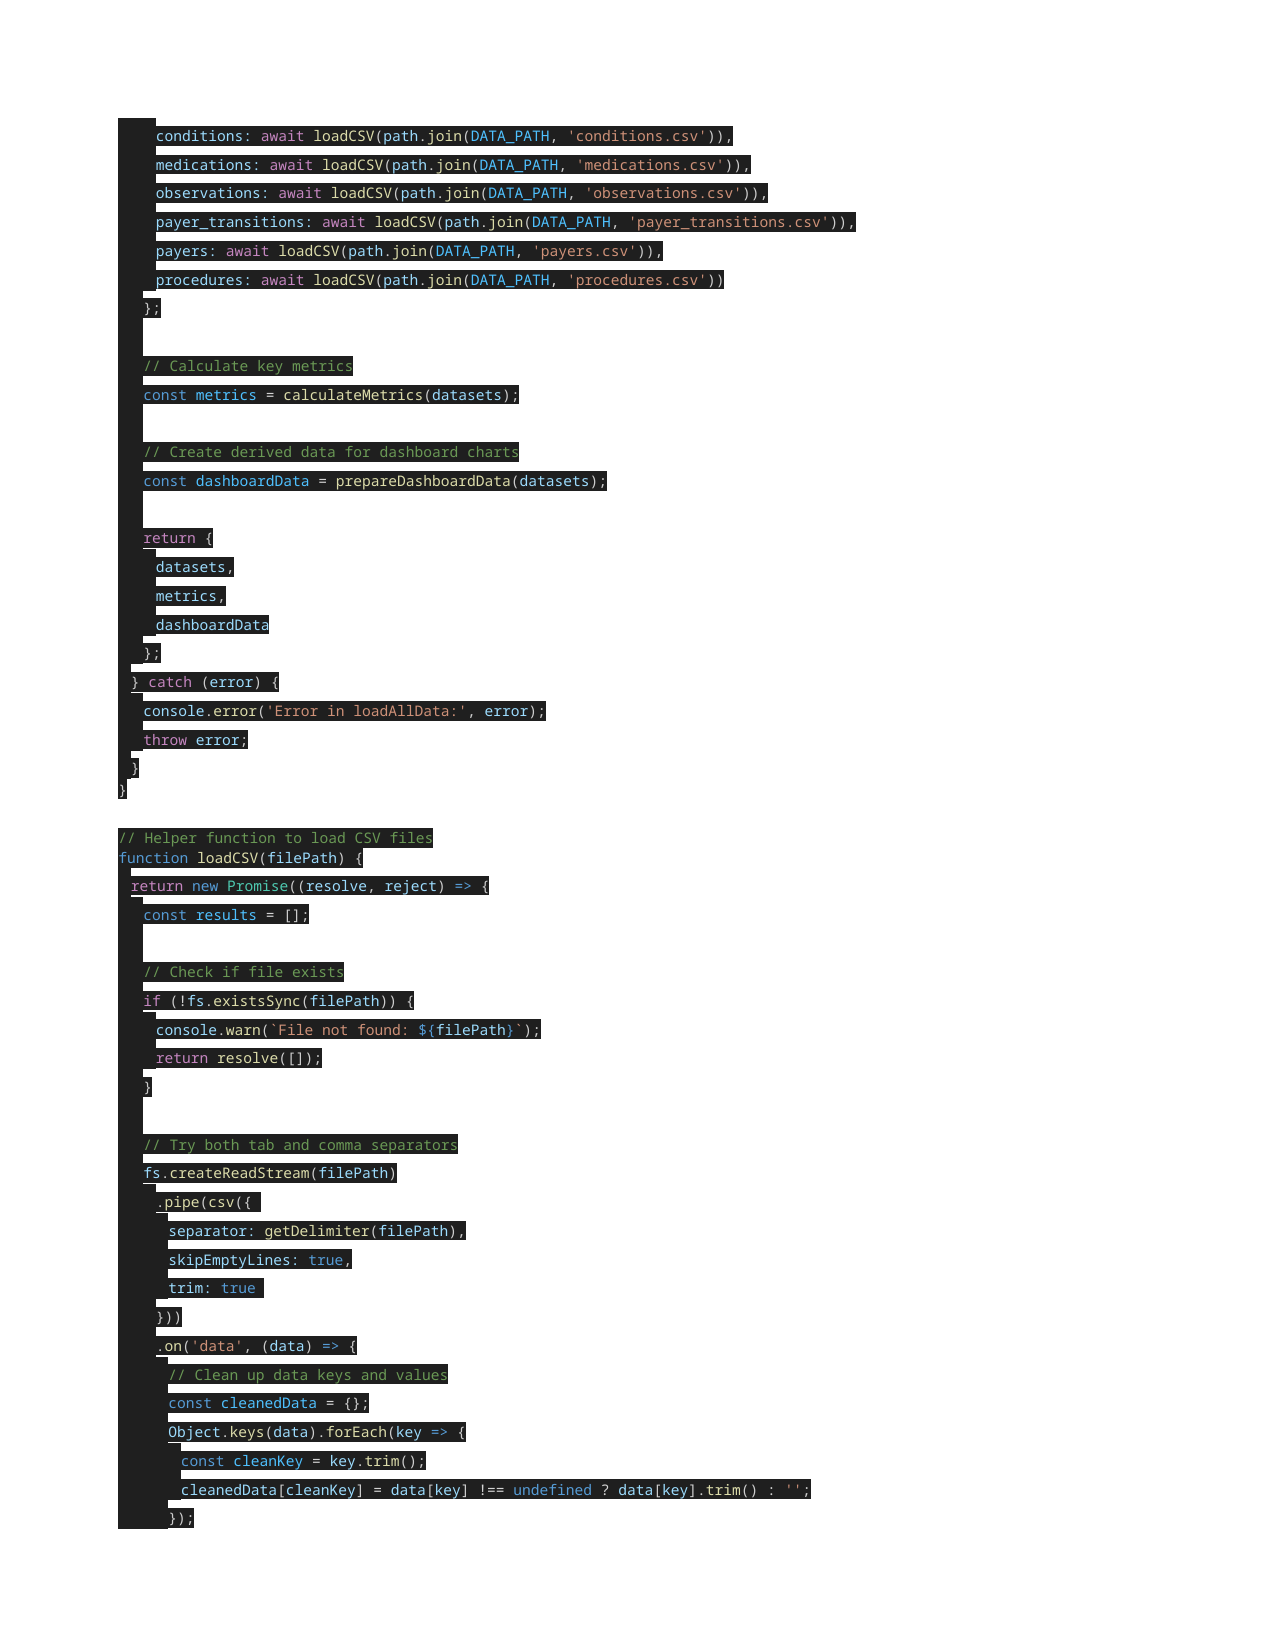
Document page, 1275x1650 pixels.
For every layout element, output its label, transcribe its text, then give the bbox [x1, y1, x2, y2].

text // Check if file exists [118, 954, 1157, 983]
text }; [118, 636, 1157, 664]
text dashboardData [118, 607, 1157, 636]
text throw error; [118, 722, 1157, 751]
text // Create derived data for dashboard charts [118, 434, 1157, 463]
text })) [118, 1299, 1157, 1328]
text return new Promise((resolve, reject) => { [118, 868, 1157, 897]
text medications: await loadCSV(path.join(DATA_PATH, 'medications.csv')), [118, 147, 1157, 176]
text skipEmptyLines: true, [118, 1242, 1157, 1270]
text const cleanedData = {}; [118, 1385, 1157, 1414]
text } catch (error) { [118, 664, 1157, 693]
text } [118, 751, 1157, 779]
text .on('data', (data) => { [118, 1328, 1157, 1357]
text conditions: await loadCSV(path.join(DATA_PATH, 'conditions.csv')), [118, 118, 1157, 147]
text const results = []; [118, 897, 1157, 925]
text // Try both tab and comma separators [118, 1127, 1157, 1155]
text fs.createReadStream(filePath) [118, 1155, 1157, 1184]
text }; [118, 291, 1157, 319]
text // Clean up data keys and values [118, 1357, 1157, 1385]
text const cleanKey = key.trim(); [118, 1443, 1157, 1472]
text }); [118, 1500, 1157, 1529]
text observations: await loadCSV(path.join(DATA_PATH, 'observations.csv')), [118, 176, 1157, 204]
text payers: await loadCSV(path.join(DATA_PATH, 'payers.csv')), [118, 233, 1157, 262]
text cleanedData[cleanKey] = data[key] !== undefined ? data[key].trim() : ''; [118, 1472, 1157, 1500]
text // Helper function to load CSV files [118, 828, 1157, 848]
text return { [118, 521, 1157, 549]
text if (!fs.existsSync(filePath)) { [118, 983, 1157, 1012]
text separator: getDelimiter(filePath), [118, 1213, 1157, 1242]
text .pipe(csv({ [118, 1184, 1157, 1213]
text trim: true [118, 1270, 1157, 1299]
text return resolve([]); [118, 1040, 1157, 1069]
text console.warn(`File not found: ${filePath}`); [118, 1012, 1157, 1040]
text } [118, 779, 1157, 799]
text procedures: await loadCSV(path.join(DATA_PATH, 'procedures.csv')) [118, 262, 1157, 291]
text datasets, [118, 549, 1157, 578]
text Object.keys(data).forEach(key => { [118, 1414, 1157, 1443]
text } [118, 1069, 1157, 1098]
text const metrics = calculateMetrics(datasets); [118, 377, 1157, 406]
text payer_transitions: await loadCSV(path.join(DATA_PATH, 'payer_transitions.csv')), [118, 204, 1157, 233]
text metrics, [118, 578, 1157, 607]
text console.error('Error in loadAllData:', error); [118, 693, 1157, 722]
text function loadCSV(filePath) { [118, 848, 1157, 868]
text // Calculate key metrics [118, 348, 1157, 377]
text const dashboardData = prepareDashboardData(datasets); [118, 463, 1157, 492]
